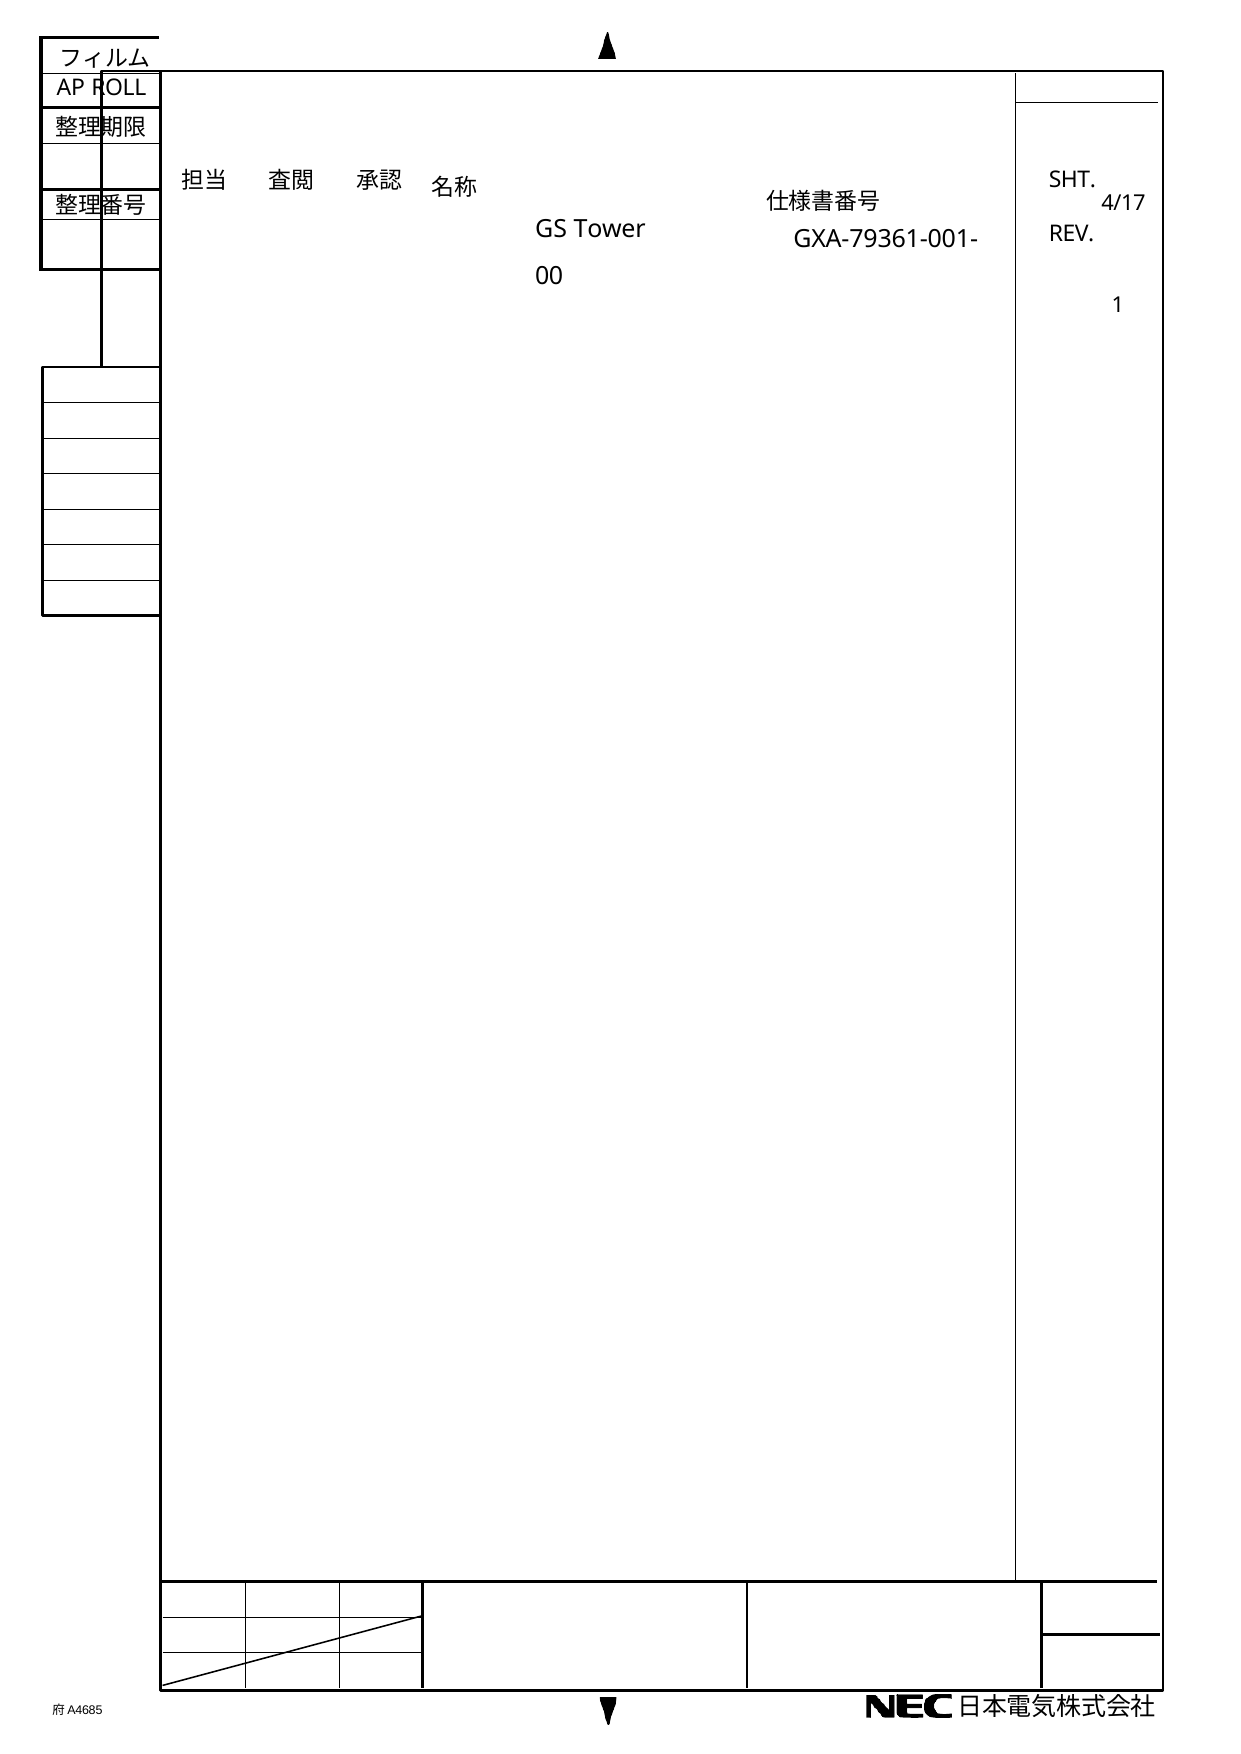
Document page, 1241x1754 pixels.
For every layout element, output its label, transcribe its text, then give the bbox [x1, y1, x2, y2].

text AP ROLL [44, 74, 159, 101]
text 1 [29, 292, 1125, 317]
text 名称 仕様書番号 [431, 169, 993, 216]
text REV. [1048, 219, 1213, 247]
subtitle GS Tower GXA-79361-001-00 [535, 217, 993, 292]
picture [599, 1697, 617, 1725]
picture [598, 32, 616, 59]
text フィルム [51, 39, 159, 73]
text 整理番号 [43, 191, 159, 219]
text 担当 査閲 承認 [181, 162, 403, 195]
text SHT. [1048, 169, 1213, 192]
text 4/17 [1101, 192, 1213, 214]
text 整理期限 [43, 109, 159, 142]
picture [866, 1694, 952, 1718]
